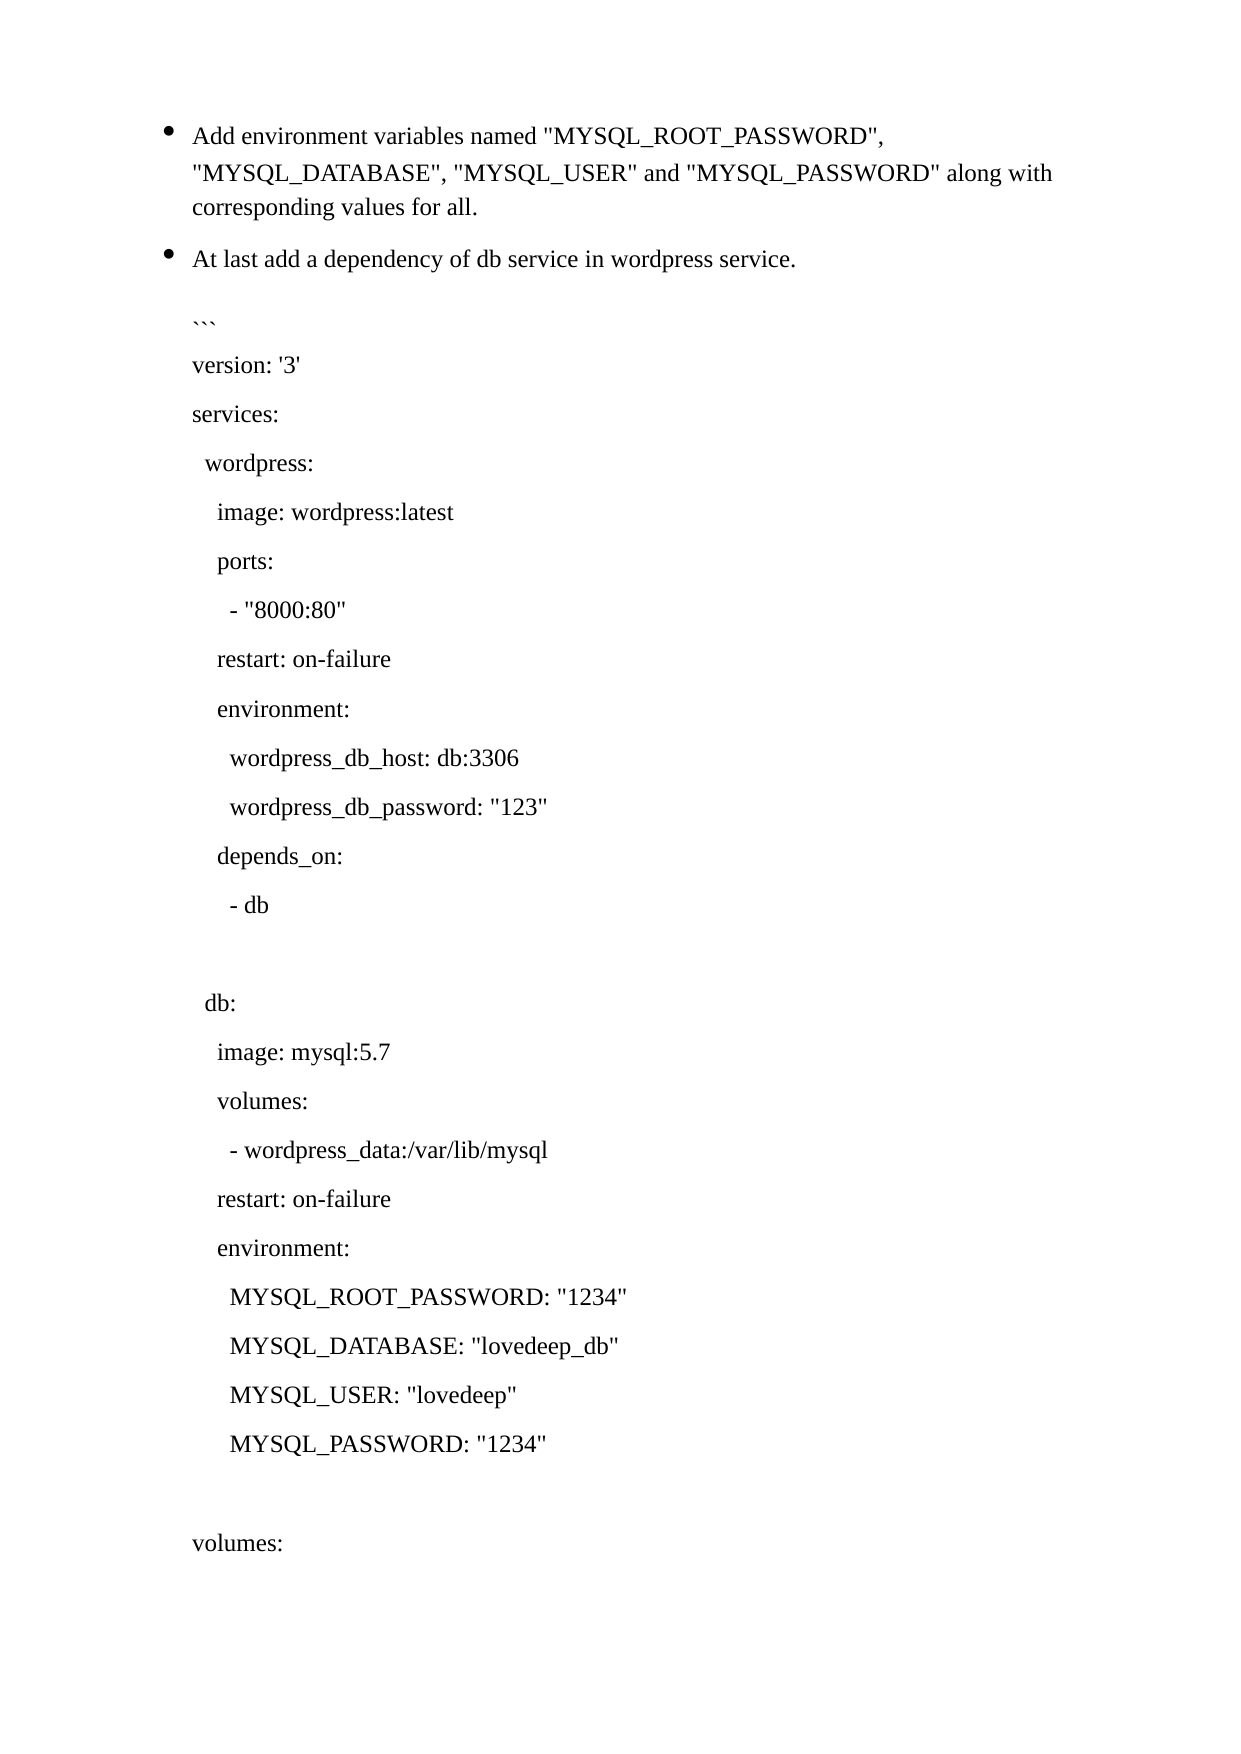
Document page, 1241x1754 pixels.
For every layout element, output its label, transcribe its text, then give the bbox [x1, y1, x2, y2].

list MYSQL_PASSWORD: "1234" [162, 1429, 1122, 1458]
list Add environment variables named "MYSQL_ROOT_PASSWORD", "MYSQL_DATABASE", "MYSQL_USER" and "MYSQL_PASSWORD" along with corresponding values for all. [162, 118, 1122, 221]
list wordpress_db_host: db:3306 [162, 743, 1122, 771]
list - wordpress_data:/var/lib/mysql [162, 1135, 1122, 1164]
list image: wordpress:latest [162, 497, 1122, 526]
list environment: [162, 694, 1122, 722]
list ports: [162, 546, 1122, 575]
list restart: on-failure [162, 1184, 1122, 1213]
list depends_on: [162, 841, 1122, 869]
list services: [162, 399, 1122, 428]
list volumes: [162, 1086, 1122, 1115]
list wordpress_db_password: "123" [162, 792, 1122, 821]
list MYSQL_ROOT_PASSWORD: "1234" [162, 1282, 1122, 1311]
list - db [162, 890, 1122, 919]
list image: mysql:5.7 [162, 1037, 1122, 1066]
list At last add a dependency of db service in wordpress service. ``` version: '3' [162, 241, 1122, 379]
list MYSQL_DATABASE: "lovedeep_db" [162, 1331, 1122, 1360]
list - "8000:80" [162, 596, 1122, 624]
list MYSQL_USER: "lovedeep" [162, 1381, 1122, 1409]
list volumes: [162, 1528, 1122, 1556]
list environment: [162, 1233, 1122, 1262]
list wordpress: [162, 448, 1122, 477]
list restart: on-failure [162, 644, 1122, 673]
list db: [162, 988, 1122, 1017]
